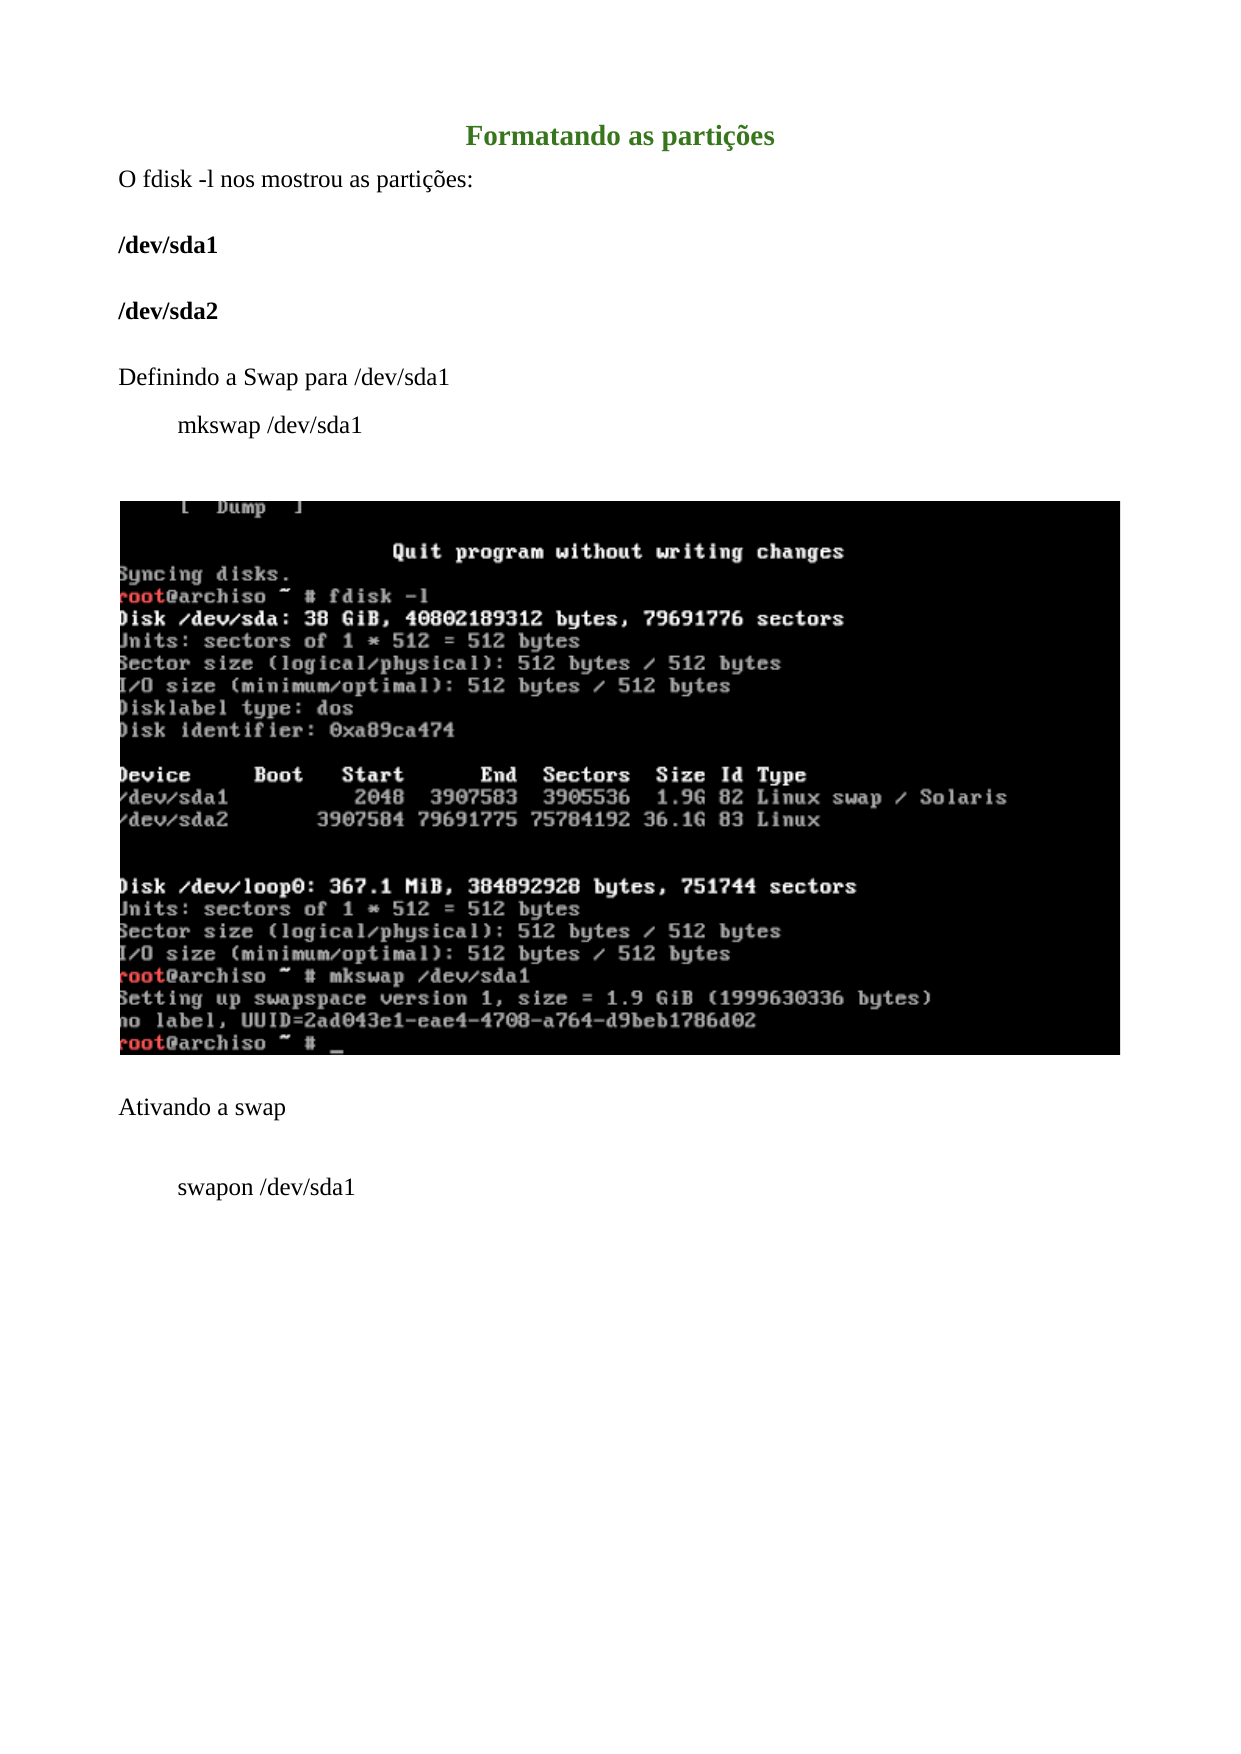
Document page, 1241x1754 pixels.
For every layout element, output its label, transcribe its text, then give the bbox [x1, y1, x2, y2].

text mkswap /dev/sda1 [177, 410, 1063, 439]
picture [120, 501, 1121, 1055]
text O fdisk -l nos mostrou as partições: /dev/sda1 /dev/sda2 Definindo a Swap para /dev/sda1 [118, 164, 1122, 391]
text Ativando a swap [118, 1058, 1122, 1153]
subtitle Formatando as partições [118, 118, 1122, 152]
text swapon /dev/sda1 [177, 1172, 1063, 1201]
